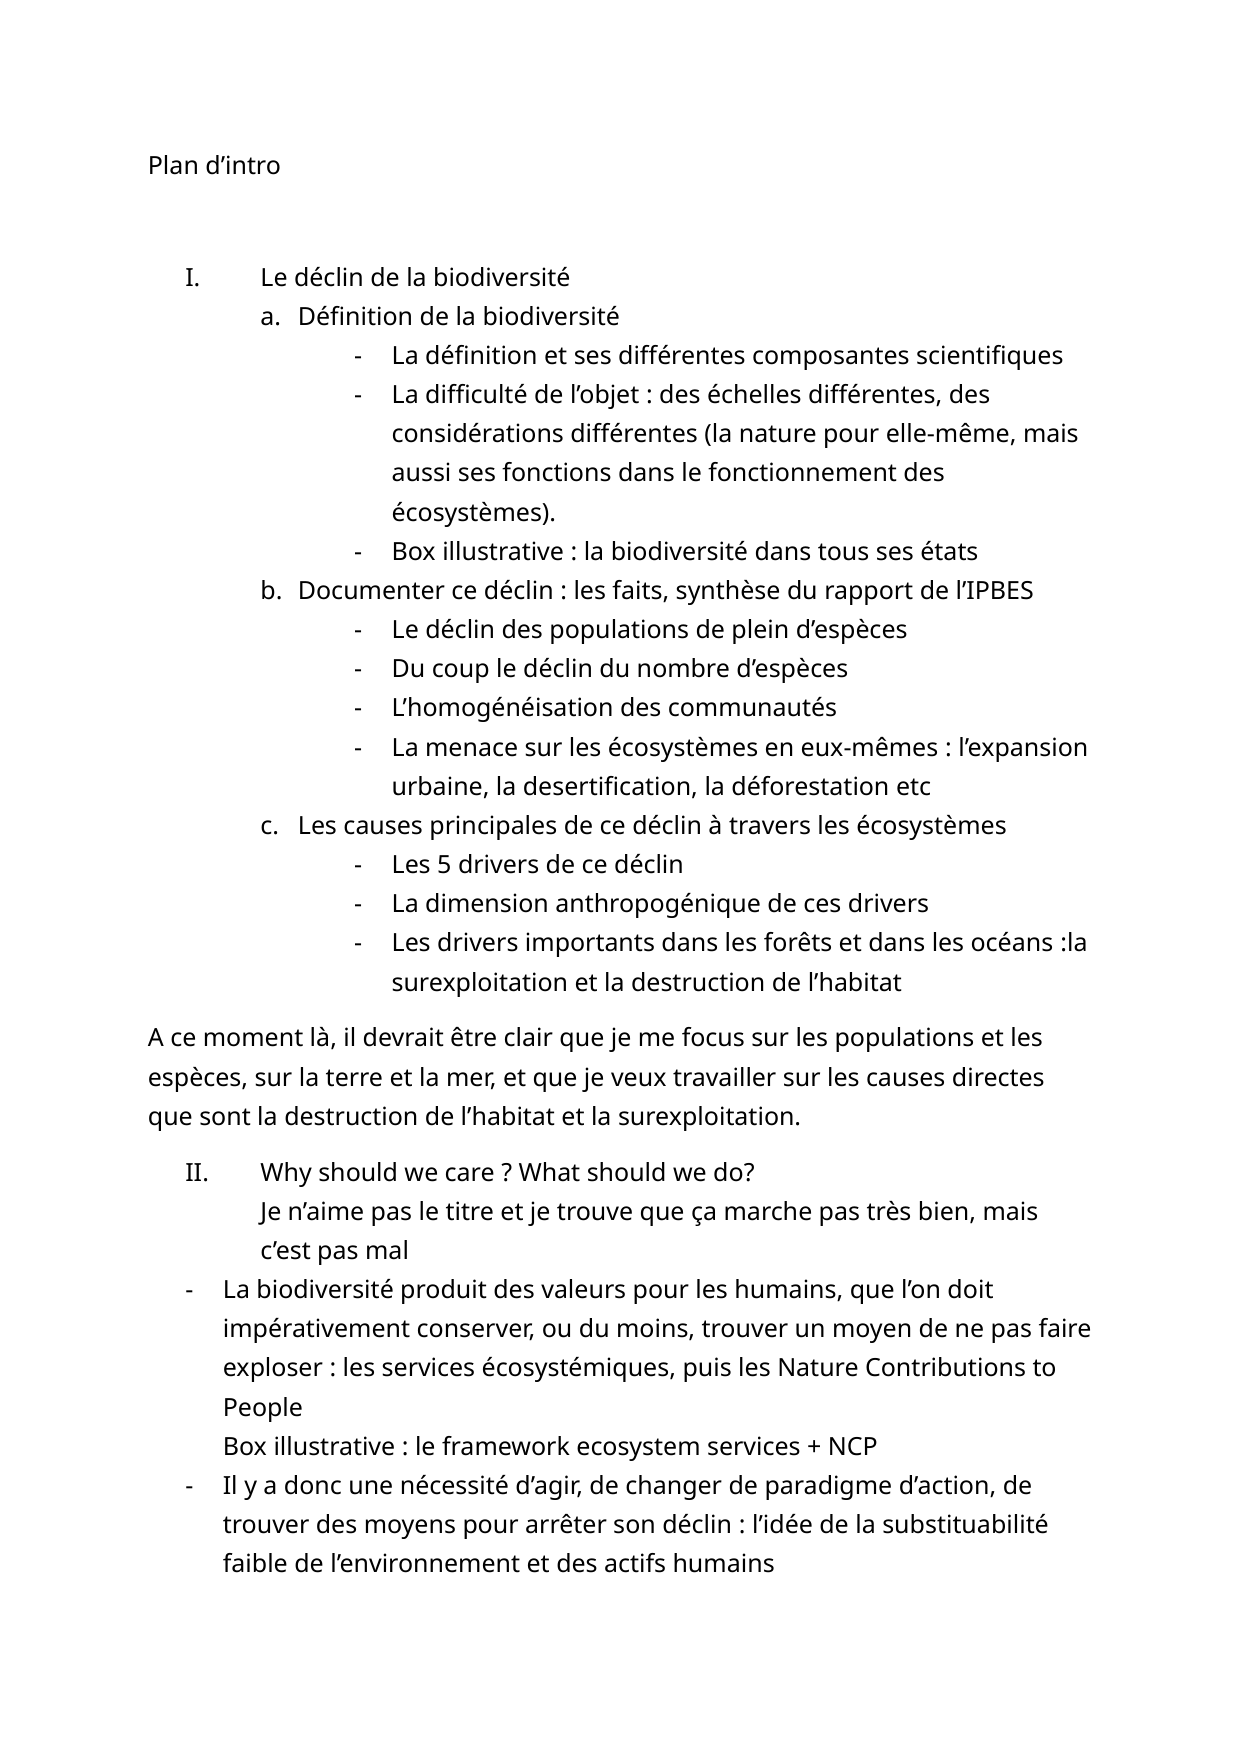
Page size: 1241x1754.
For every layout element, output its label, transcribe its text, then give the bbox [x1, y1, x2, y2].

text Plan d’intro [148, 148, 1093, 182]
text A ce moment là, il devrait être clair que je me focus sur les populations et les espèces, sur la terre et la mer, et que je veux travailler sur les causes directes que sont la destruction de l’habitat et la surexploitation. [148, 1020, 1093, 1132]
list Définition de la biodiversité [260, 298, 1093, 332]
list Le déclin des populations de plein d’espèces [354, 612, 1093, 646]
list Il y a donc une nécessité d’agir, de changer de paradigme d’action, de trouver des moyens pour arrêter son déclin : l’idée de la substituabilité faible de l’environnement et des actifs humains [185, 1468, 1093, 1580]
list Les drivers importants dans les forêts et dans les océans :la surexploitation et la destruction de l’habitat [354, 925, 1093, 998]
list La dimension anthropogénique de ces drivers [354, 886, 1093, 920]
list Documenter ce déclin : les faits, synthèse du rapport de l’IPBES [260, 573, 1093, 607]
list L’homogénéisation des communautés [354, 690, 1093, 724]
list Les 5 drivers de ce déclin [354, 847, 1093, 881]
list Why should we care ? What should we do? Je n’aime pas le titre et je trouve que ça marche pas très bien, mais c’est pas mal [185, 1154, 1093, 1267]
list La biodiversité produit des valeurs pour les humains, que l’on doit impérativement conserver, ou du moins, trouver un moyen de ne pas faire exploser : les services écosystémiques, puis les Nature Contributions to People Box illustrative : le framework ecosystem services + NCP [185, 1272, 1093, 1462]
list Box illustrative : la biodiversité dans tous ses états [354, 533, 1093, 567]
list Les causes principales de ce déclin à travers les écosystèmes [260, 808, 1093, 842]
list Du coup le déclin du nombre d’espèces [354, 651, 1093, 685]
list La menace sur les écosystèmes en eux-mêmes : l’expansion urbaine, la desertification, la déforestation etc [354, 729, 1093, 802]
list La définition et ses différentes composantes scientifiques [354, 338, 1093, 372]
list La difficulté de l’objet : des échelles différentes, des considérations différentes (la nature pour elle-même, mais aussi ses fonctions dans le fonctionnement des écosystèmes). [354, 377, 1093, 528]
list Le déclin de la biodiversité [185, 259, 1093, 293]
